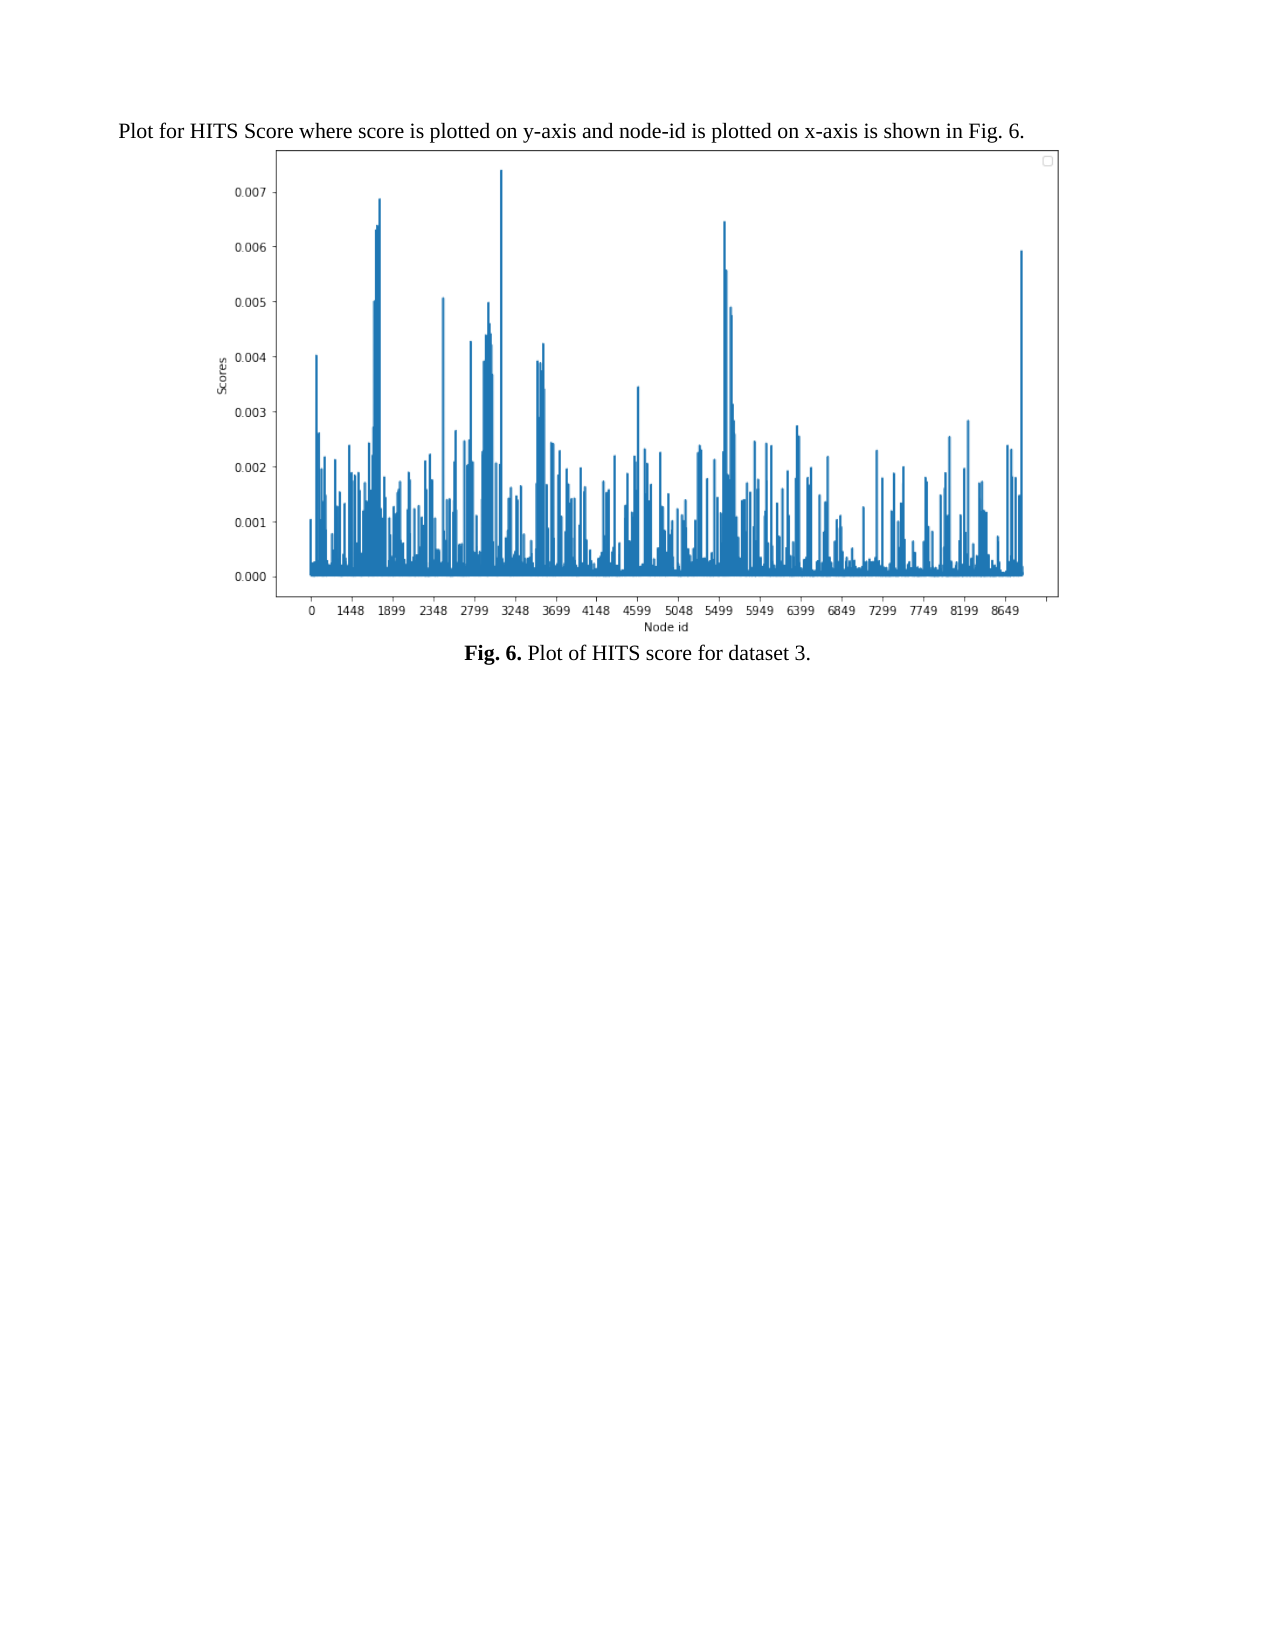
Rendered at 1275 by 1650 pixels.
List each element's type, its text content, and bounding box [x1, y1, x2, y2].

picture [209, 143, 1066, 641]
text Fig. 6. Plot of HITS score for dataset 3. [118, 143, 1157, 665]
text Plot for HITS Score where score is plotted on y-axis and node-id is plotted on x-axis is shown in Fig. 6. [118, 118, 1157, 143]
